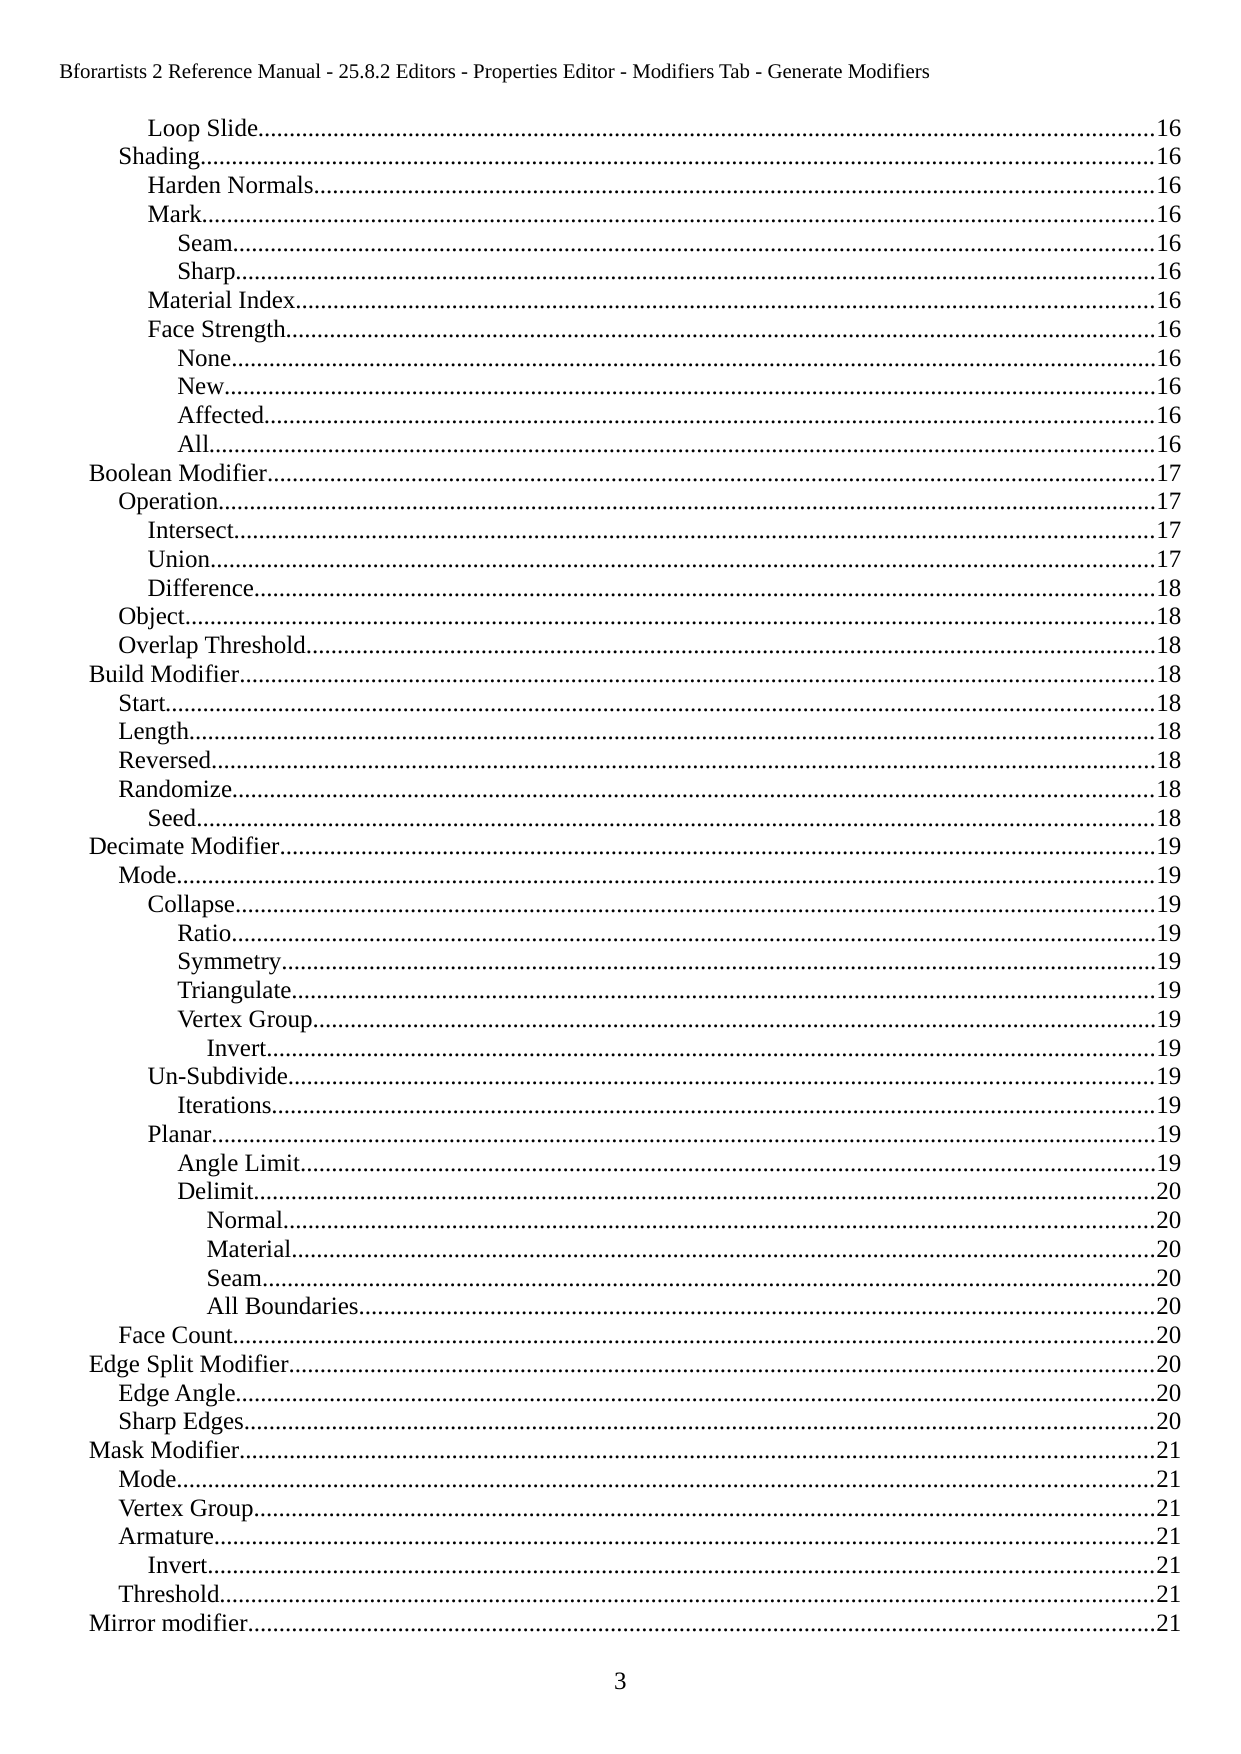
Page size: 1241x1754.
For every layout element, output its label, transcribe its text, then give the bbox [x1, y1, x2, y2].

text Operation 17 [118, 486, 1181, 515]
text Difference 18 [147, 573, 1181, 601]
text Iterations 19 [177, 1090, 1181, 1119]
text Affected 16 [177, 400, 1181, 429]
text Mask Modifier 21 [88, 1435, 1181, 1464]
text Start 18 [118, 688, 1181, 716]
text Mode 21 [118, 1464, 1181, 1493]
text Reversed 18 [118, 745, 1181, 774]
text Vertex Group 21 [118, 1493, 1181, 1521]
text Invert 19 [206, 1033, 1181, 1061]
text Un-Subdivide 19 [147, 1061, 1181, 1090]
text Build Modifier 18 [88, 659, 1181, 688]
text Vertex Group 19 [177, 1004, 1181, 1033]
text Randomize 18 [118, 774, 1181, 803]
text Face Strength 16 [147, 314, 1181, 343]
text Seam 20 [206, 1263, 1181, 1291]
text Material 20 [206, 1234, 1181, 1263]
text Material Index 16 [147, 285, 1181, 314]
text All Boundaries 20 [206, 1291, 1181, 1320]
text Mark 16 [147, 199, 1181, 228]
text Seam 16 [177, 228, 1181, 256]
text Armature 21 [118, 1521, 1181, 1550]
text Face Count 20 [118, 1320, 1181, 1349]
text Angle Limit 19 [177, 1148, 1181, 1176]
text Invert 21 [147, 1550, 1181, 1579]
text Intersect 17 [147, 515, 1181, 544]
text Ratio 19 [177, 918, 1181, 946]
text Boolean Modifier 17 [88, 458, 1181, 486]
text Mirror modifier 21 [88, 1608, 1181, 1636]
text New 16 [177, 371, 1181, 400]
text None 16 [177, 343, 1181, 371]
text Planar 19 [147, 1119, 1181, 1148]
text Delimit 20 [177, 1176, 1181, 1205]
text Collapse 19 [147, 889, 1181, 918]
text Length 18 [118, 716, 1181, 745]
text Sharp 16 [177, 256, 1181, 285]
text Mode 19 [118, 860, 1181, 889]
text Symmetry 19 [177, 946, 1181, 975]
text Normal 20 [206, 1205, 1181, 1234]
text Sharp Edges 20 [118, 1406, 1181, 1435]
text Edge Angle 20 [118, 1378, 1181, 1406]
text Decimate Modifier 19 [88, 831, 1181, 860]
text Loop Slide 16 [147, 113, 1181, 141]
text Triangulate 19 [177, 975, 1181, 1004]
text Edge Split Modifier 20 [88, 1349, 1181, 1378]
text Harden Normals 16 [147, 170, 1181, 199]
text Threshold 21 [118, 1579, 1181, 1608]
text Shading 16 [118, 141, 1181, 170]
text Union 17 [147, 544, 1181, 573]
text Overlap Threshold 18 [118, 630, 1181, 659]
text All 16 [177, 429, 1181, 458]
text Object 18 [118, 601, 1181, 630]
text Seed 18 [147, 803, 1181, 831]
